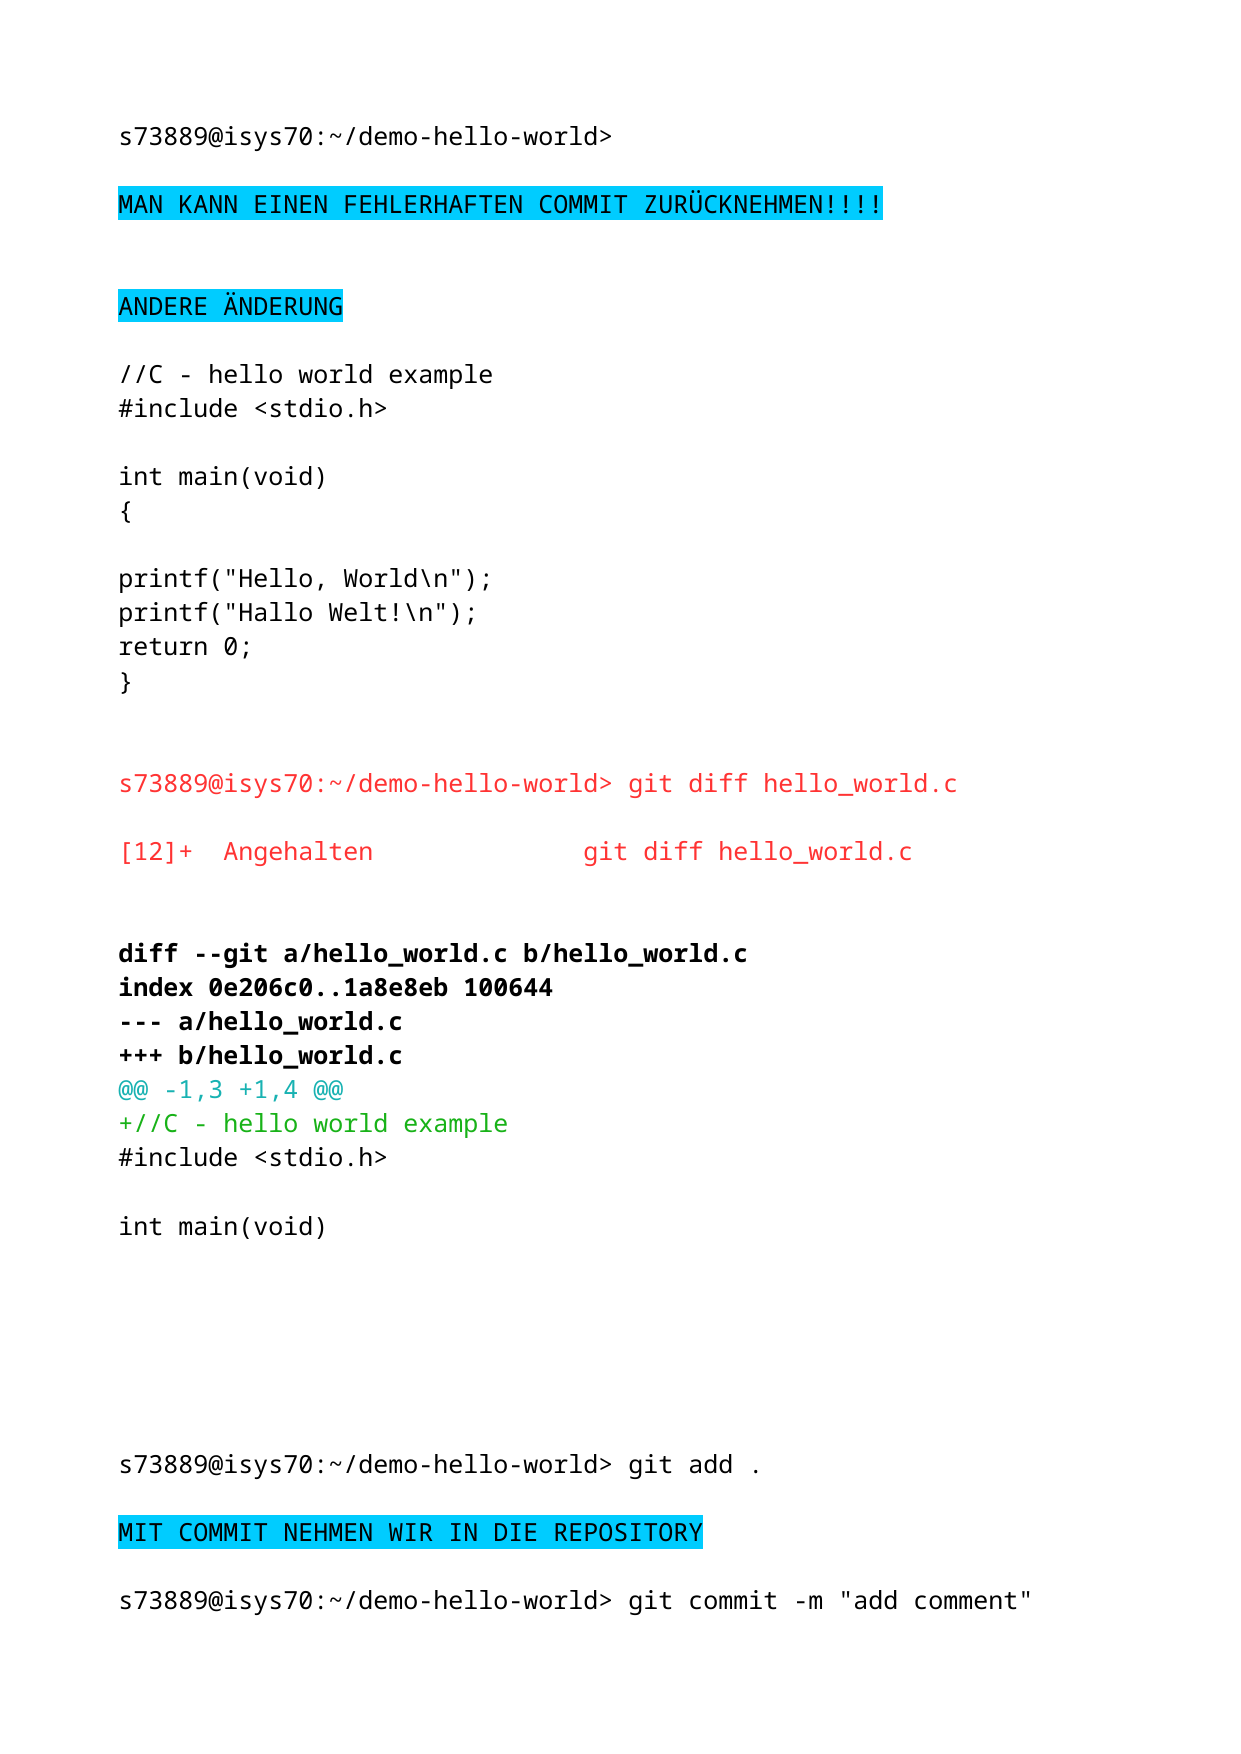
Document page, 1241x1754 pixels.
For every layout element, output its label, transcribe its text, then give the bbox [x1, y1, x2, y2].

text s73889@isys70:~/demo-hello-world> git diff hello_world.c [12]+ Angehalten git diff hello_world.c [118, 765, 1122, 902]
text diff --git a/hello_world.c b/hello_world.c index 0e206c0..1a8e8eb 100644 --- a/hello_world.c +++ b/hello_world.c @@ -1,3 +1,4 @@ +//C - hello world example #include <stdio.h> int main(void) [118, 902, 1122, 1242]
text s73889@isys70:~/demo-hello-world> git add . MIT COMMIT NEHMEN WIR IN DIE REPOSITORY [118, 1447, 1122, 1549]
text //C - hello world example #include <stdio.h> int main(void) { printf("Hello, World\n"); printf("Hallo Welt!\n"); return 0; } [118, 322, 1122, 697]
text s73889@isys70:~/demo-hello-world> MAN KANN EINEN FEHLERHAFTEN COMMIT ZURÜCKNEHMEN!!!! [118, 118, 1122, 220]
text s73889@isys70:~/demo-hello-world> git commit -m "add comment" [118, 1583, 1122, 1617]
text ANDERE ÄNDERUNG [118, 288, 1122, 322]
